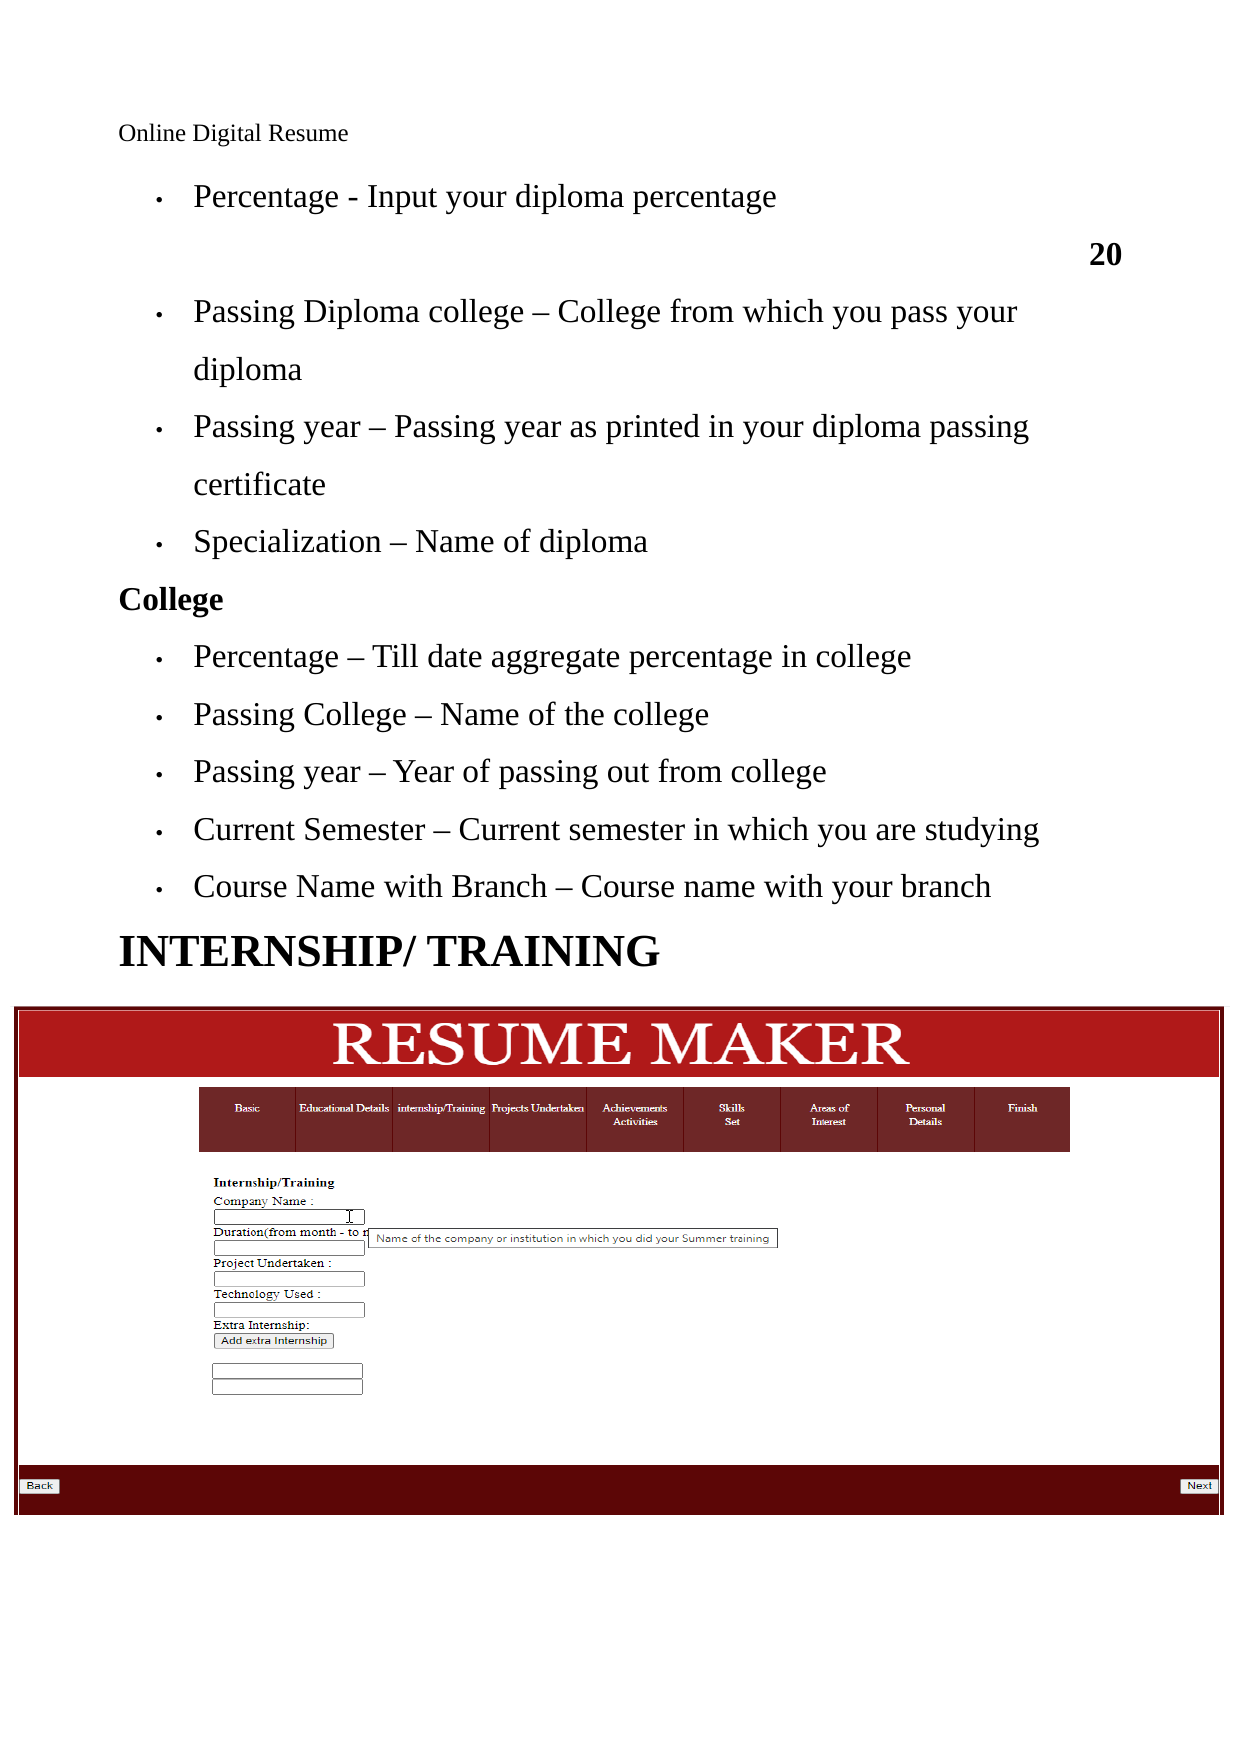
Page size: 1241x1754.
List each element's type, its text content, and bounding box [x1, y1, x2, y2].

list Passing year – Year of passing out from college [156, 751, 1122, 790]
text 20 [118, 234, 1122, 272]
picture [10, 1002, 1230, 1515]
list Passing College – Name of the college [156, 694, 1122, 732]
text INTERNSHIP/ TRAINING [118, 924, 1122, 977]
list Passing Diploma college – College from which you pass your [156, 291, 1122, 330]
list Current Semester – Current semester in which you are studying [156, 809, 1122, 847]
list Specialization – Name of diploma [156, 521, 1122, 560]
list Passing year – Passing year as printed in your diploma passing [156, 406, 1122, 445]
list diploma [156, 349, 1122, 387]
list certificate [156, 464, 1122, 502]
list Percentage - Input your diploma percentage [156, 176, 1122, 215]
text College [118, 579, 1122, 617]
list Course Name with Branch – Course name with your branch [156, 866, 1122, 905]
list Percentage – Till date aggregate percentage in college [156, 636, 1122, 675]
